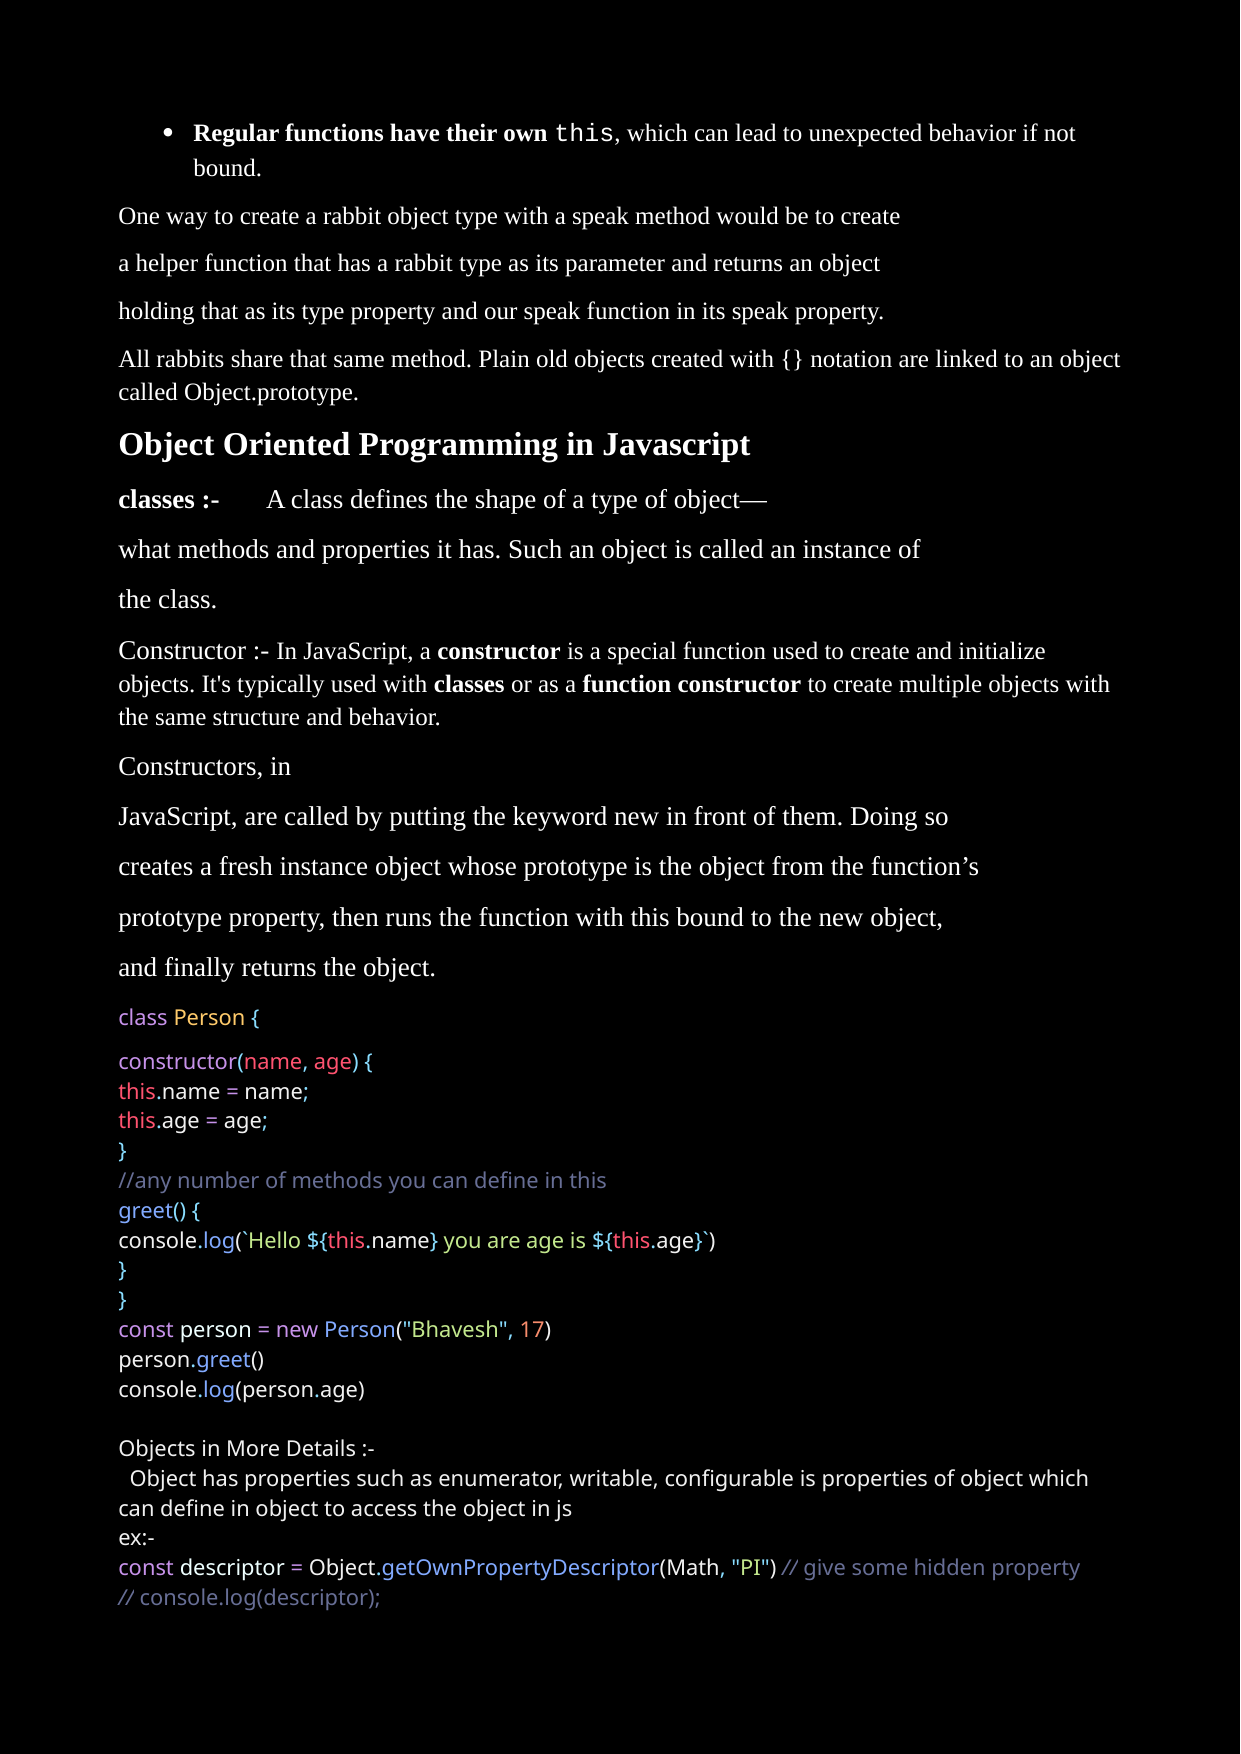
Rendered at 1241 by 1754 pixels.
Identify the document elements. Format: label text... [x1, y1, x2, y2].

text One way to create a rabbit object type with a speak method would be to create [118, 201, 1122, 229]
text const person = new Person("Bhavesh", 17) [118, 1314, 1122, 1344]
text and finally returns the object. [118, 951, 1122, 982]
text what methods and properties it has. Such an object is called an instance of [118, 533, 1122, 564]
text class Person { [118, 1001, 1122, 1031]
text Object Oriented Programming in Javascript [118, 424, 1122, 463]
text Constructors, in [118, 750, 1122, 781]
text Object has properties such as enumerator, writable, configurable is properties of object which can define in object to access the object in js [118, 1463, 1122, 1522]
text person.greet() [118, 1344, 1122, 1373]
text // console.log(descriptor); [118, 1582, 1122, 1612]
text console.log(`Hello ${this.name} you are age is ${this.age}`) [118, 1224, 1122, 1254]
text //any number of methods you can define in this [118, 1165, 1122, 1195]
text a helper function that has a rabbit type as its parameter and returns an object [118, 248, 1122, 277]
text prototype property, then runs the function with this bound to the new object, [118, 901, 1122, 932]
text } [118, 1284, 1122, 1314]
text Constructor :- In JavaScript, a constructor is a special function used to create and initialize objects. It's typically used with classes or as a function constructor to create multiple objects with the same structure and behavior. [118, 634, 1122, 731]
text creates a fresh instance object whose prototype is the object from the function’s [118, 851, 1122, 882]
text JavaScript, are called by putting the keyword new in front of them. Doing so [118, 800, 1122, 831]
text console.log(person.age) [118, 1373, 1122, 1403]
text } [118, 1254, 1122, 1284]
text All rabbits share that same method. Plain old objects created with {} notation are linked to an object called Object.prototype. [118, 344, 1122, 405]
text classes :- A class defines the shape of a type of object— [118, 483, 1122, 514]
text Objects in More Details :- [118, 1433, 1122, 1463]
list Regular functions have their own this, which can lead to unexpected behavior if not bound. [164, 118, 1122, 182]
text constructor(name, age) { [118, 1046, 1122, 1076]
text this.name = name; [118, 1076, 1122, 1105]
text the class. [118, 583, 1122, 615]
text const descriptor = Object.getOwnPropertyDescriptor(Math, "PI") // give some hidden property [118, 1552, 1122, 1582]
text holding that as its type property and our speak function in its speak property. [118, 296, 1122, 325]
text greet() { [118, 1195, 1122, 1224]
text this.age = age; [118, 1105, 1122, 1135]
text ex:- [118, 1522, 1122, 1552]
text } [118, 1135, 1122, 1165]
